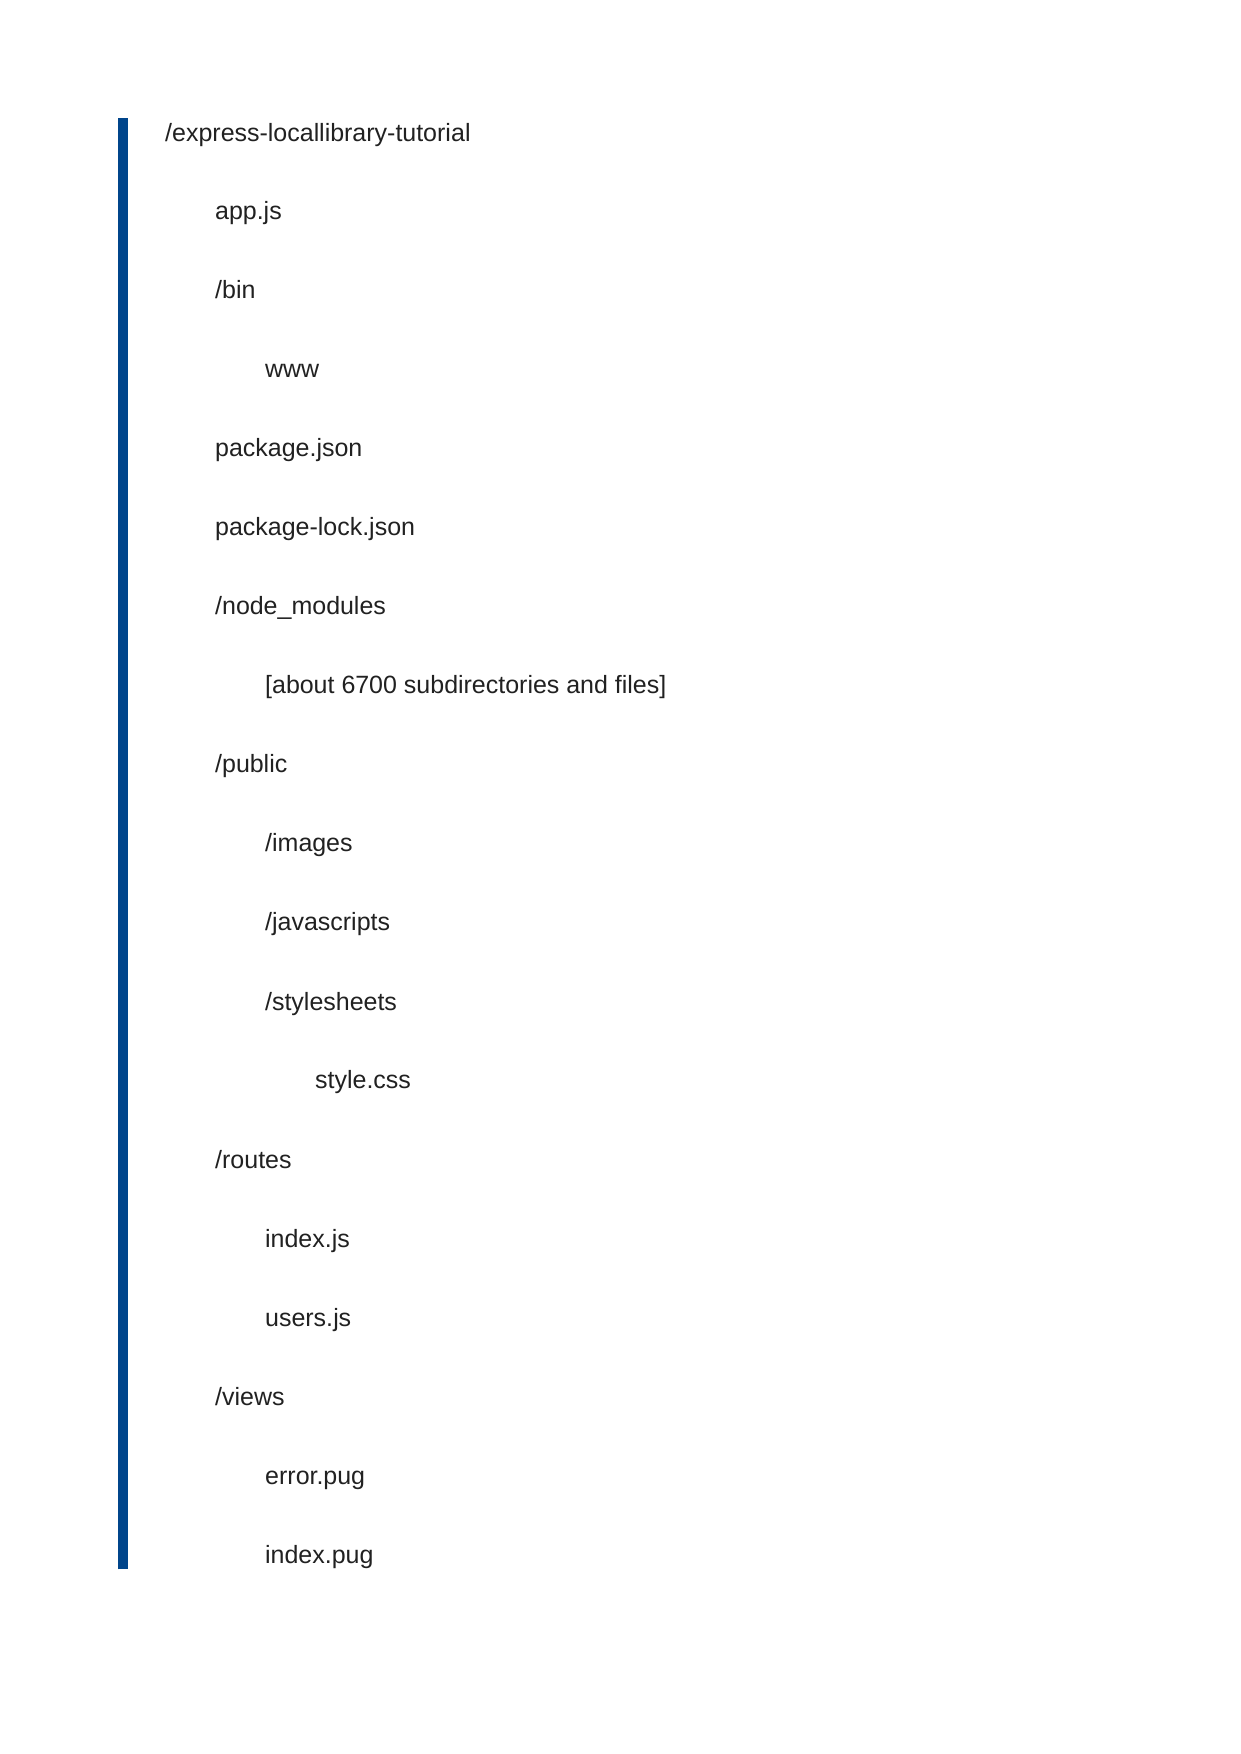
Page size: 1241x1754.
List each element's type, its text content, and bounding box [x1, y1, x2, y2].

text /stylesheets [128, 986, 1122, 1016]
text /views [128, 1382, 1122, 1411]
text /node_modules [128, 591, 1122, 621]
text /bin [128, 275, 1122, 304]
text users.js [128, 1303, 1122, 1332]
text index.pug [128, 1540, 1122, 1569]
text index.js [128, 1224, 1122, 1253]
text /javascripts [128, 907, 1122, 937]
text package.json [128, 433, 1122, 463]
text style.css [128, 1066, 1122, 1095]
text www [128, 354, 1122, 384]
text /images [128, 828, 1122, 858]
text /routes [128, 1144, 1122, 1174]
text app.js [128, 196, 1122, 226]
text error.pug [128, 1461, 1122, 1491]
text [about 6700 subdirectories and files] [128, 670, 1122, 700]
text package-lock.json [128, 512, 1122, 542]
text /express-locallibrary-tutorial [128, 118, 1122, 147]
text /public [128, 749, 1122, 779]
